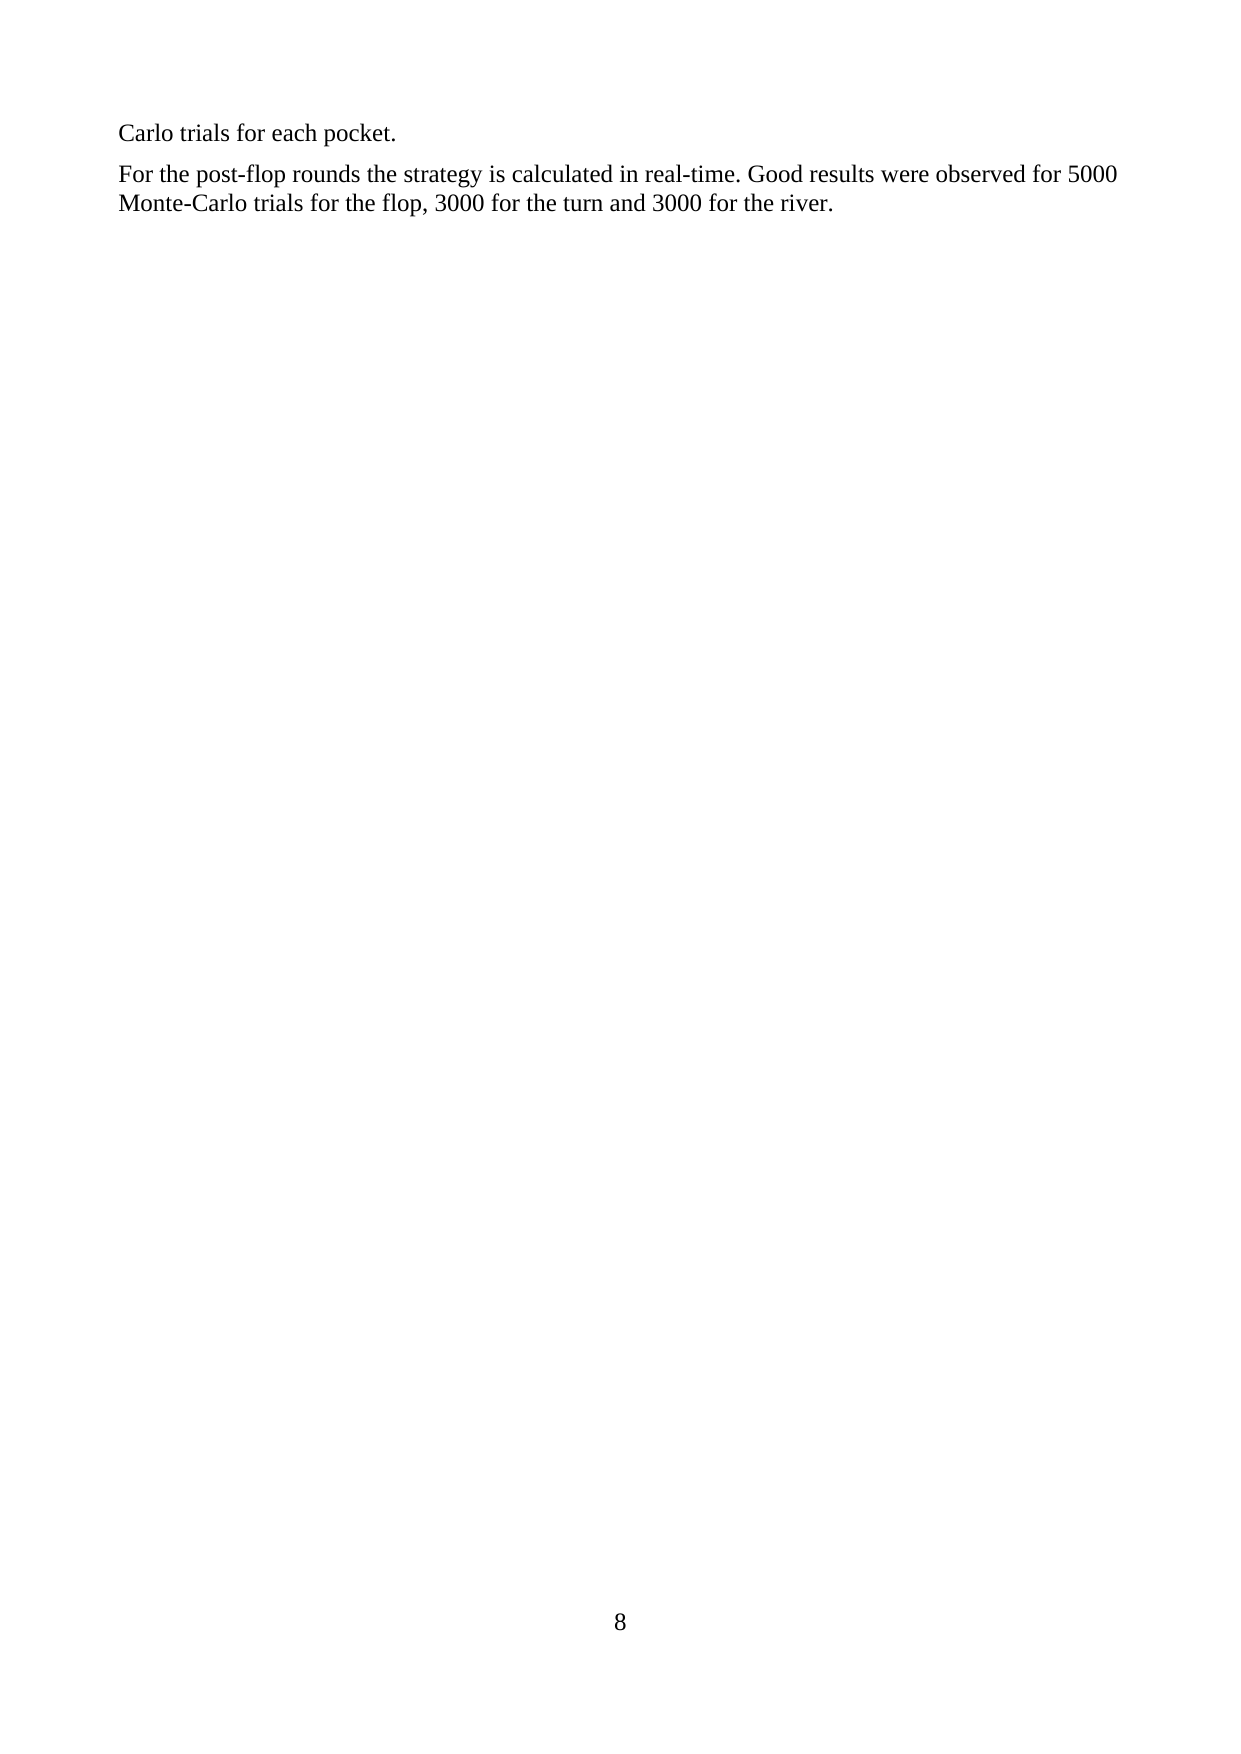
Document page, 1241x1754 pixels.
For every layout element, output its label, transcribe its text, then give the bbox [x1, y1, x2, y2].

text For the post-flop rounds the strategy is calculated in real-time. Good results were observed for 5000 Monte-Carlo trials for the flop, 3000 for the turn and 3000 for the river. [118, 159, 1122, 217]
text Carlo trials for each pocket. [118, 118, 1122, 147]
